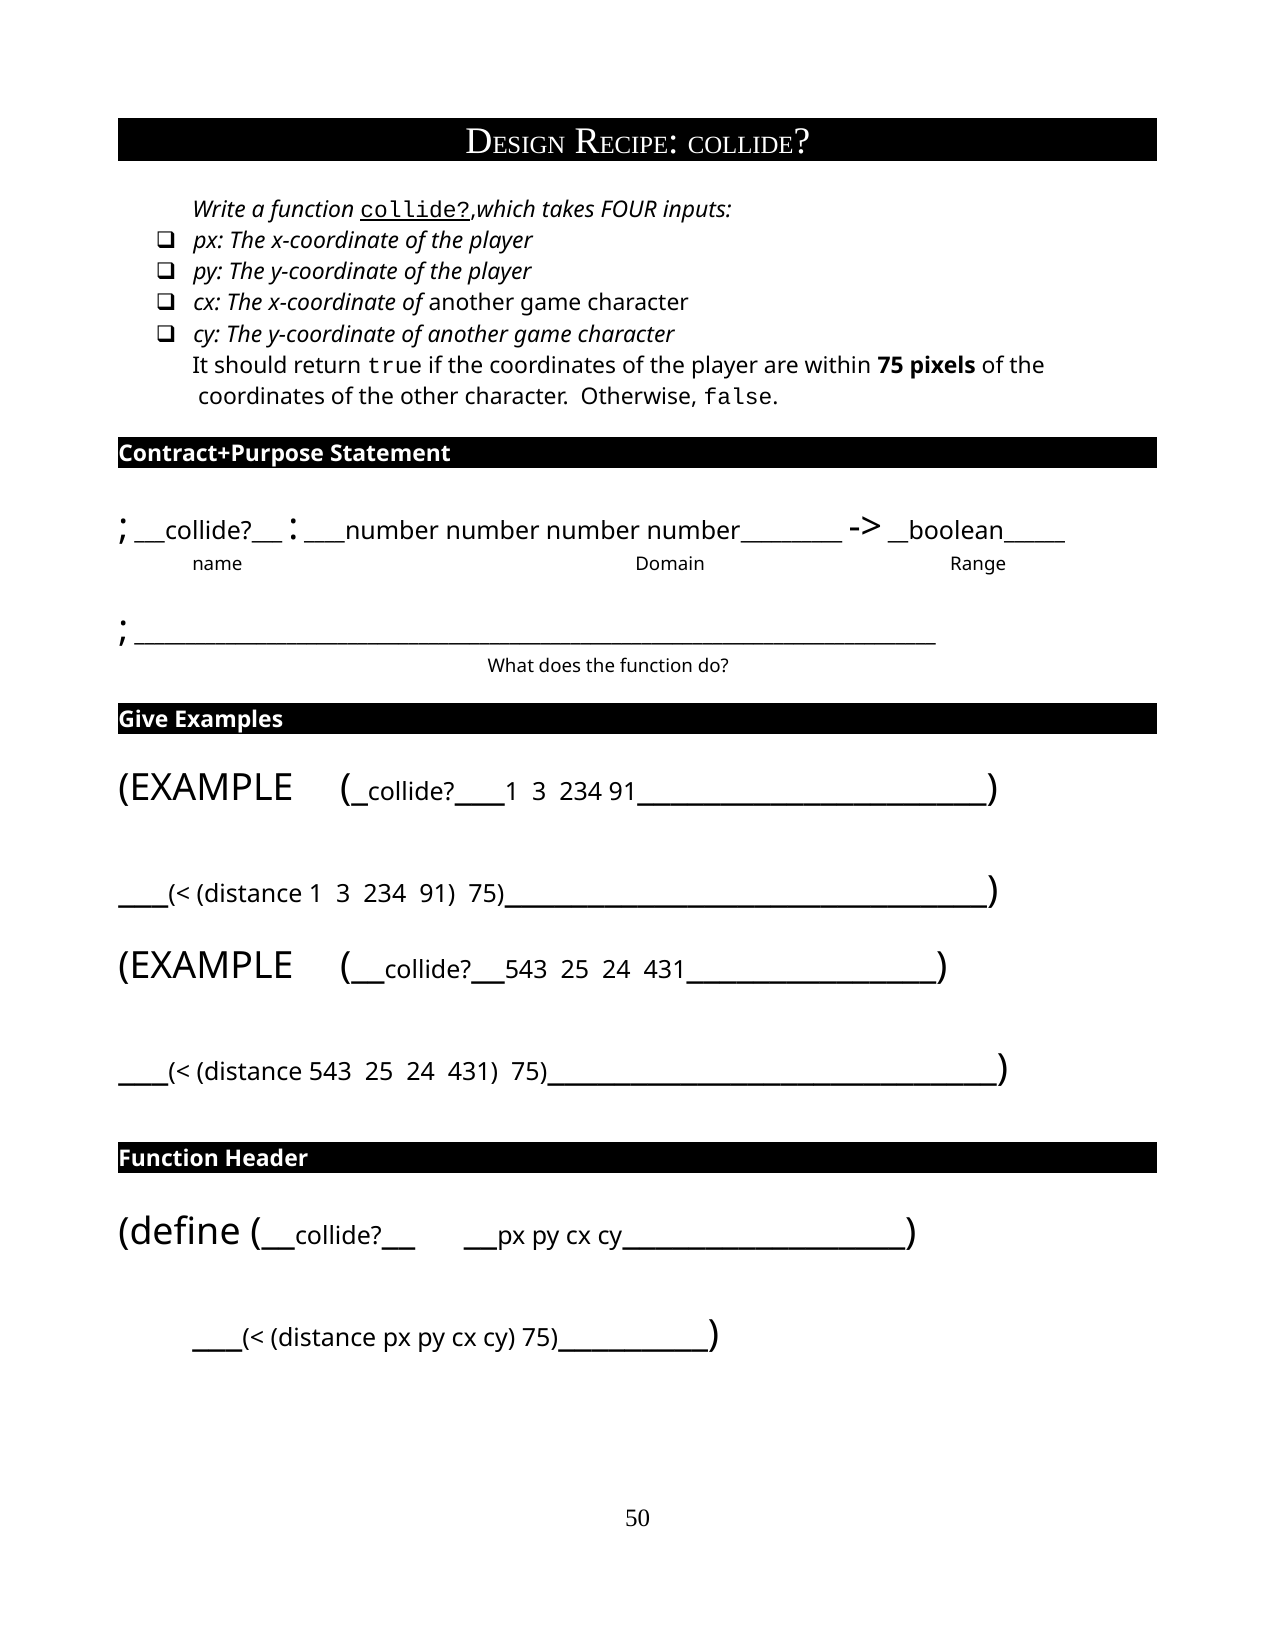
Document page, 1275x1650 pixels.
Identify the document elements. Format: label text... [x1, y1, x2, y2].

list py: The y-coordinate of the player [156, 255, 1157, 286]
text ___(< (distance px py cx cy) 75)_________) [118, 1307, 1157, 1358]
subtitle Function Header [118, 1142, 1157, 1173]
subtitle Give Examples [118, 703, 1157, 734]
text (EXAMPLE (_collide?___1 3 234 91_____________________) [118, 760, 1157, 811]
text (define (__collide?__ __px py cx cy_________________) [118, 1205, 1157, 1256]
text Write a function collide?,which takes FOUR inputs: [118, 192, 1157, 224]
text ; _______________________________________________________________________________ [118, 601, 1157, 652]
text (EXAMPLE (__collide?__543 25 24 431_______________) [118, 938, 1157, 989]
text name Domain Range [118, 550, 1157, 576]
text What does the function do? [118, 652, 1157, 678]
text ___(< (distance 1 3 234 91) 75)_____________________________) [118, 862, 1157, 913]
text It should return true if the coordinates of the player are within 75 pixels of the coordinates of the other character. Otherwise, false. [118, 349, 1157, 412]
list cx: The x-coordinate of another game character [156, 286, 1157, 318]
text ; ___collide?___ : ____number number number number__________ -> __boolean______ [118, 499, 1157, 550]
text ___(< (distance 543 25 24 431) 75)___________________________) [118, 1041, 1157, 1092]
subtitle Contract+Purpose Statement [118, 437, 1157, 468]
list cy: The y-coordinate of another game character [156, 318, 1157, 349]
text Design Recipe: collide? [118, 118, 1157, 161]
list px: The x-coordinate of the player [156, 224, 1157, 255]
